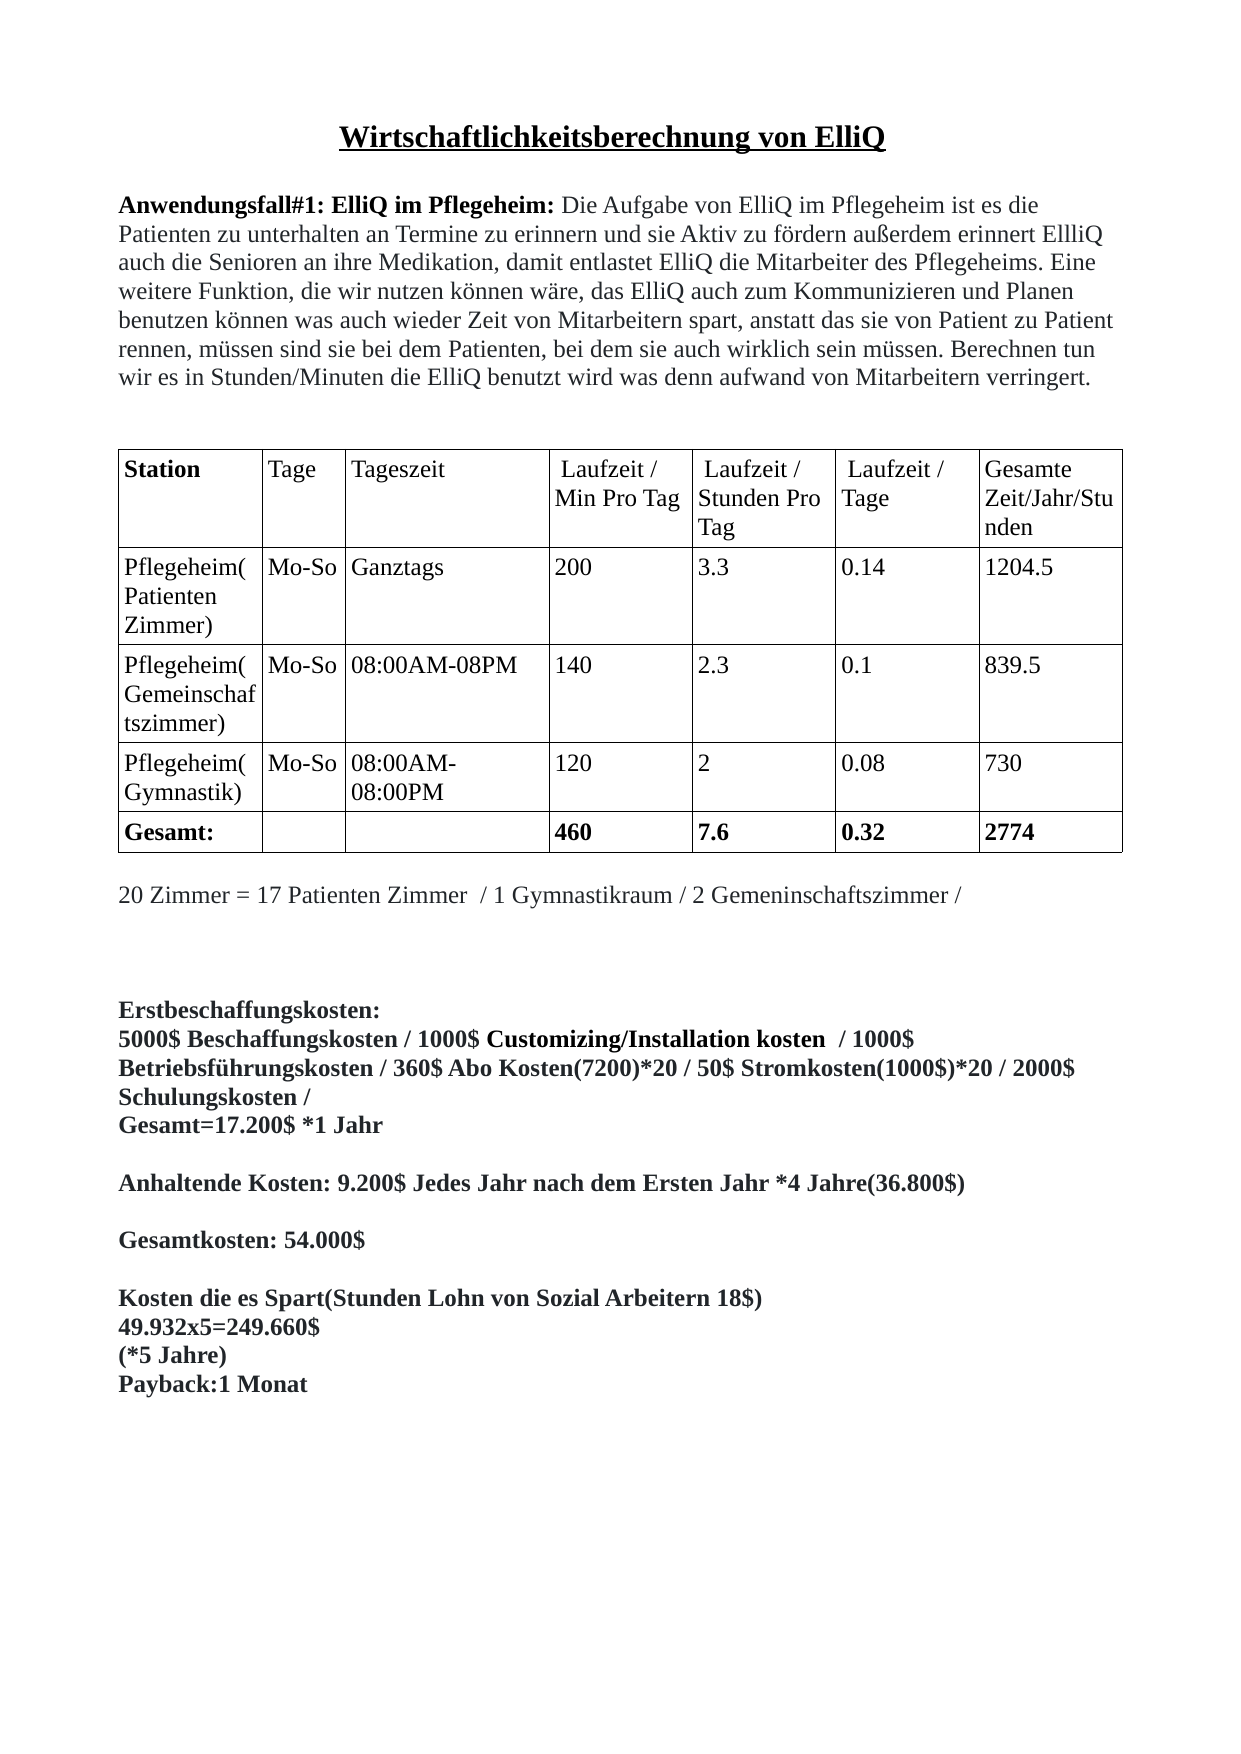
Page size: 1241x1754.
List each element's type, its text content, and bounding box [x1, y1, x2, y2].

text Kosten die es Spart(Stunden Lohn von Sozial Arbeitern 18$) [118, 1283, 1122, 1312]
table_cell 1204,5 [980, 548, 1122, 644]
text 20 Zimmer = 17 Patienten Zimmer / 1 Gymnastikraum / 2 Gemeninschaftszimmer / [118, 880, 1122, 909]
table_cell 2,3 [693, 645, 835, 742]
table_cell 140 [550, 645, 692, 742]
table_cell Ganztags [346, 548, 549, 644]
table_cell 7,6 [693, 812, 835, 852]
table_cell Mo-So [263, 645, 345, 742]
text Gesamtkosten: 54.000$ [118, 1225, 1122, 1254]
table_header Station [119, 450, 262, 547]
text Wirtschaftlichkeitsberechnung von ElliQ [118, 118, 1122, 154]
table_cell [263, 812, 345, 852]
table_cell [346, 812, 549, 852]
table_cell 08:00AM-08:00PM [346, 743, 549, 811]
text 49.932x5=249.660$ [118, 1312, 1122, 1340]
table_cell 2 [693, 743, 835, 811]
table_cell 2774 [980, 812, 1122, 852]
table_header Laufzeit / Stunden Pro Tag [693, 450, 835, 547]
table_cell 08:00AM-08PM [346, 645, 549, 742]
table_cell Gesamt: [119, 812, 262, 852]
table_cell Pflegeheim(Gymnastik) [119, 743, 262, 811]
text 5000$ Beschaffungskosten / 1000$ Customizing/Installation kosten / 1000$ Betriebsführungskosten / 360$ Abo Kosten(7200)*20 / 50$ Stromkosten(1000$)*20 / 2000$ Schulungskosten / [118, 1024, 1122, 1110]
table_header Laufzeit / Min Pro Tag [550, 450, 692, 547]
table_cell 0,1 [836, 645, 979, 742]
text Anhaltende Kosten: 9.200$ Jedes Jahr nach dem Ersten Jahr *4 Jahre(36.800$) [118, 1168, 1122, 1197]
table_cell 460 [550, 812, 692, 852]
text Payback:1 Monat [118, 1369, 1122, 1398]
table_cell 0,14 [836, 548, 979, 644]
table_cell 0,32 [836, 812, 979, 852]
table_cell 3,3 [693, 548, 835, 644]
table_header Laufzeit / Tage [836, 450, 979, 547]
text Gesamt=17.200$ *1 Jahr [118, 1110, 1122, 1139]
table_cell Pflegeheim(Patienten Zimmer) [119, 548, 262, 644]
table_cell Pflegeheim(Gemeinschaftszimmer) [119, 645, 262, 742]
table_cell 200 [550, 548, 692, 644]
table_cell Mo-So [263, 548, 345, 644]
text (*5 Jahre) [118, 1340, 1122, 1369]
table_cell 839,5 [980, 645, 1122, 742]
table_header Gesamte Zeit/Jahr/Stunden [980, 450, 1122, 547]
text Erstbeschaffungskosten: [118, 995, 1122, 1024]
table_header Tageszeit [346, 450, 549, 547]
table_header Tage [263, 450, 345, 547]
table_cell Mo-So [263, 743, 345, 811]
text Anwendungsfall#1: ElliQ im Pflegeheim: Die Aufgabe von ElliQ im Pflegeheim ist es die Patienten zu unterhalten an Termine zu erinnern und sie Aktiv zu fördern außerdem erinnert EllliQ auch die Senioren an ihre Medikation, damit entlastet ElliQ die Mitarbeiter des Pflegeheims. Eine weitere Funktion, die wir nutzen können wäre, das ElliQ auch zum Kommunizieren und Planen benutzen können was auch wieder Zeit von Mitarbeitern spart, anstatt das sie von Patient zu Patient rennen, müssen sind sie bei dem Patienten, bei dem sie auch wirklich sein müssen. Berechnen tun wir es in Stunden/Minuten die ElliQ benutzt wird was denn aufwand von Mitarbeitern verringert. [118, 190, 1122, 391]
table_cell 730 [980, 743, 1122, 811]
table_cell 120 [550, 743, 692, 811]
table_cell 0,08 [836, 743, 979, 811]
